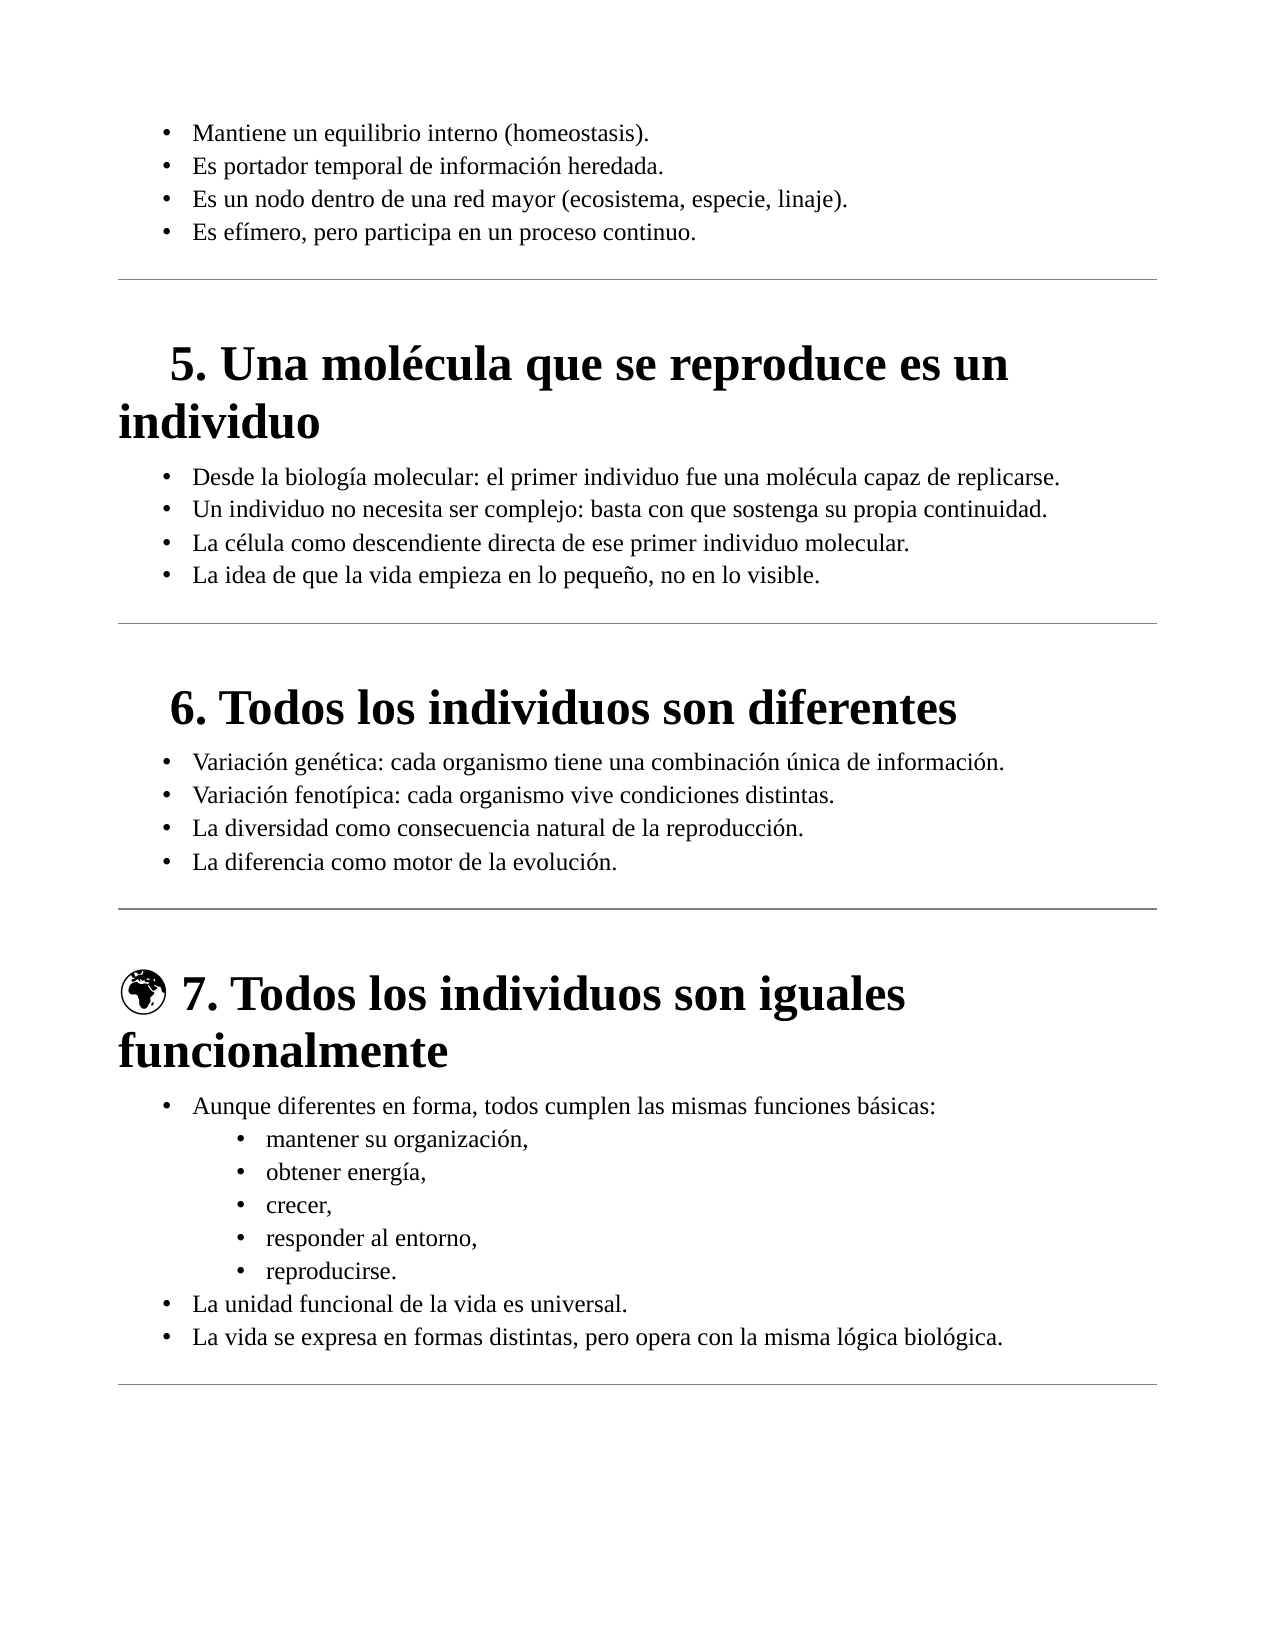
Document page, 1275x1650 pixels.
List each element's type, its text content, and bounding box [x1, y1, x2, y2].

subtitle 🌍 7. Todos los individuos son iguales funcionalmente [118, 963, 1157, 1078]
list La unidad funcional de la vida es universal. [162, 1289, 1157, 1318]
list Desde la biología molecular: el primer individuo fue una molécula capaz de replicarse. [162, 462, 1157, 490]
list La célula como descendiente directa de ese primer individuo molecular. [162, 528, 1157, 556]
list Es portador temporal de información heredada. [162, 151, 1157, 180]
list Es efímero, pero participa en un proceso continuo. [162, 217, 1157, 246]
subtitle 🔬 5. Una molécula que se reproduce es un individuo [118, 334, 1157, 449]
list Variación genética: cada organismo tiene una combinación única de información. [162, 747, 1157, 776]
list Es un nodo dentro de una red mayor (ecosistema, especie, linaje). [162, 184, 1157, 213]
list La idea de que la vida empieza en lo pequeño, no en lo visible. [162, 561, 1157, 589]
list responder al entorno, [236, 1223, 1157, 1252]
subtitle 🌿 6. Todos los individuos son diferentes [118, 677, 1157, 735]
list La vida se expresa en formas distintas, pero opera con la misma lógica biológica. [162, 1322, 1157, 1351]
list La diversidad como consecuencia natural de la reproducción. [162, 813, 1157, 842]
list Un individuo no necesita ser complejo: basta con que sostenga su propia continuidad. [162, 494, 1157, 523]
list mantener su organización, [236, 1124, 1157, 1153]
list obtener energía, [236, 1157, 1157, 1186]
list crecer, [236, 1190, 1157, 1219]
list Mantiene un equilibrio interno (homeostasis). [162, 118, 1157, 147]
list reproducirse. [236, 1256, 1157, 1285]
list Variación fenotípica: cada organismo vive condiciones distintas. [162, 781, 1157, 809]
list Aunque diferentes en forma, todos cumplen las mismas funciones básicas: [162, 1091, 1157, 1120]
list La diferencia como motor de la evolución. [162, 847, 1157, 875]
